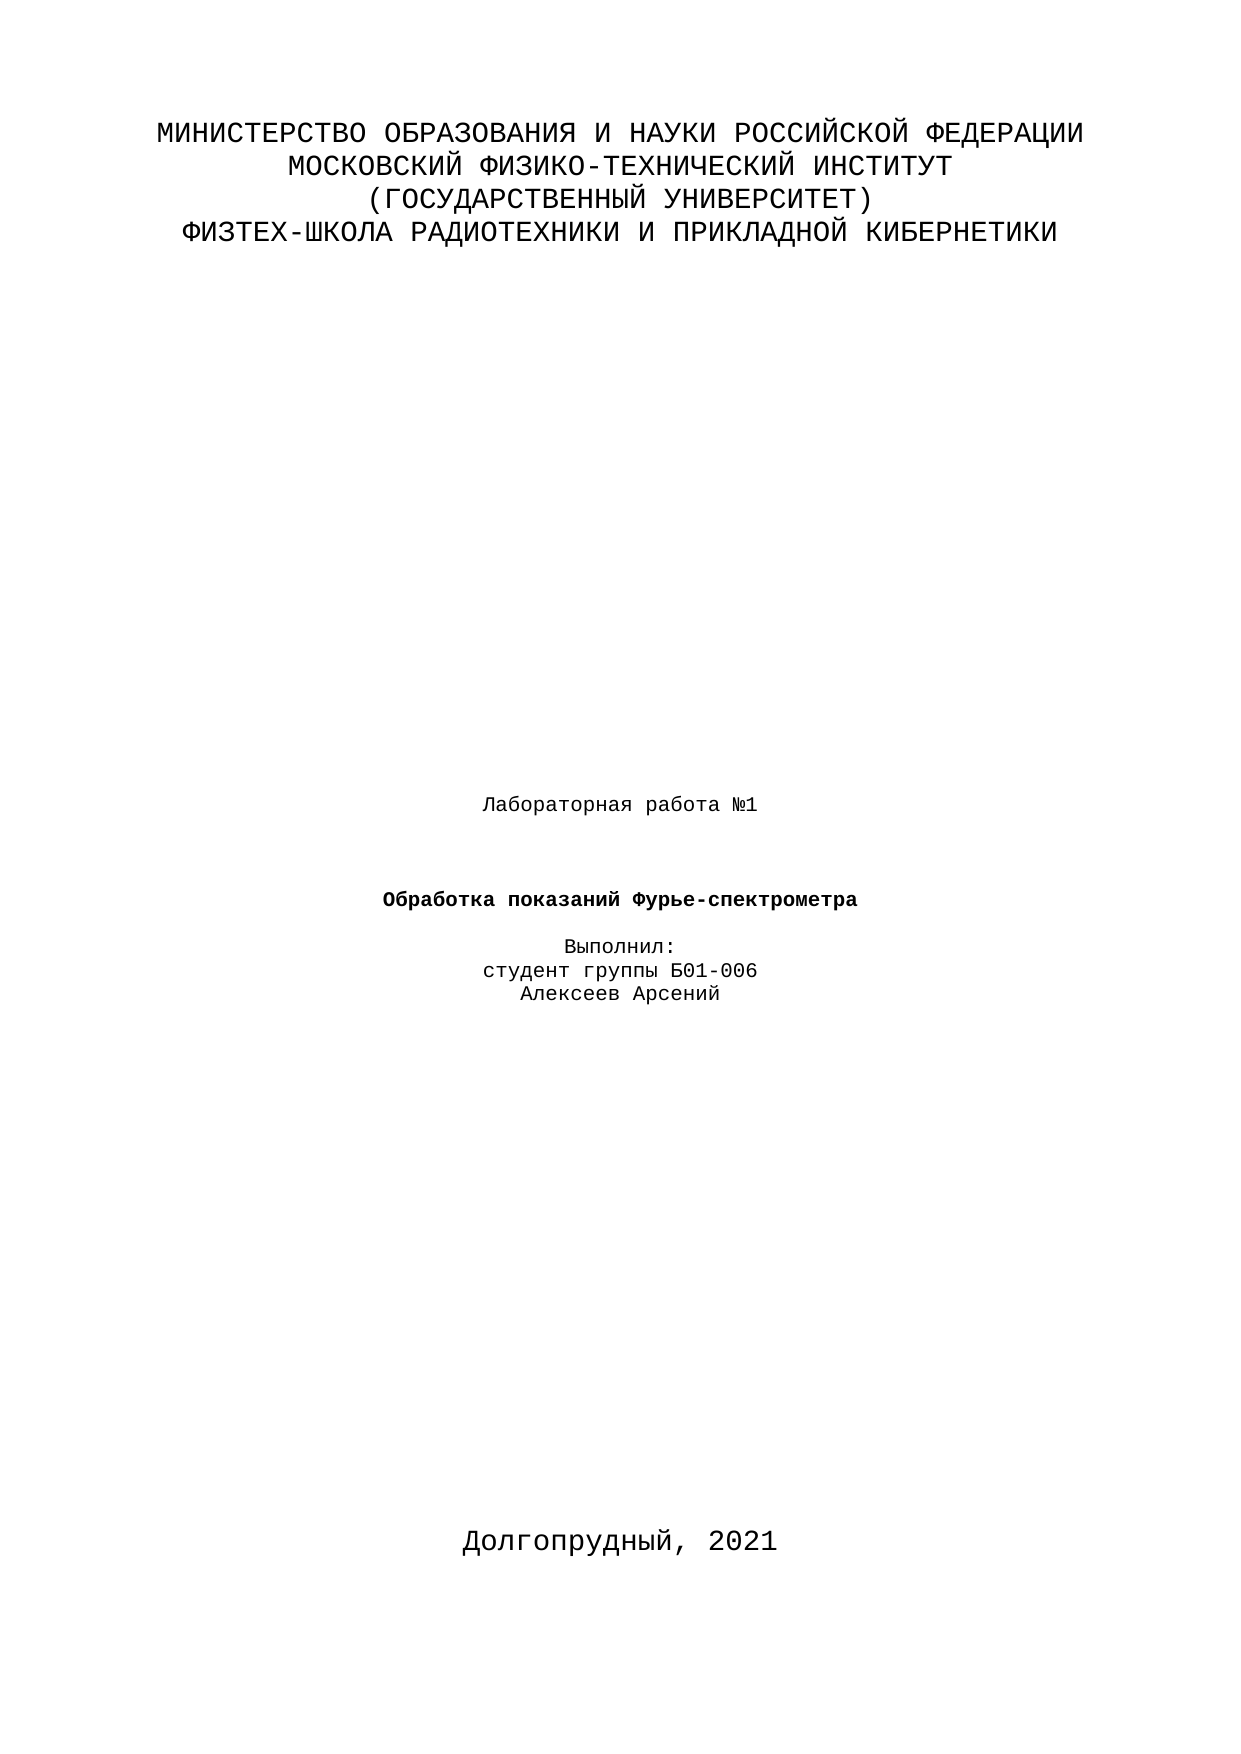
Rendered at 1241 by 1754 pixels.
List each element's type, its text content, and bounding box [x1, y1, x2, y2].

text Выполнил: [118, 936, 1122, 959]
text студент группы Б01-006 [118, 959, 1122, 983]
text Лабораторная работа №1 [118, 794, 1122, 818]
text ФИЗТЕХ-ШКОЛА РАДИОТЕХНИКИ И ПРИКЛАДНОЙ КИБЕРНЕТИКИ [118, 217, 1122, 250]
text Алексеев Арсений [118, 983, 1122, 1007]
text (ГОСУДАРСТВЕННЫЙ УНИВЕРСИТЕТ) [118, 184, 1122, 217]
text МИНИСТЕРСТВО ОБРАЗОВАНИЯ И НАУКИ РОССИЙСКОЙ ФЕДЕРАЦИИ МОСКОВСКИЙ ФИЗИКО-ТЕХНИЧЕСКИЙ ИНСТИТУТ [118, 118, 1122, 184]
text Долгопрудный, 2021 [118, 1526, 1122, 1559]
text Обработка показаний Фурье-спектрометра [118, 889, 1122, 912]
